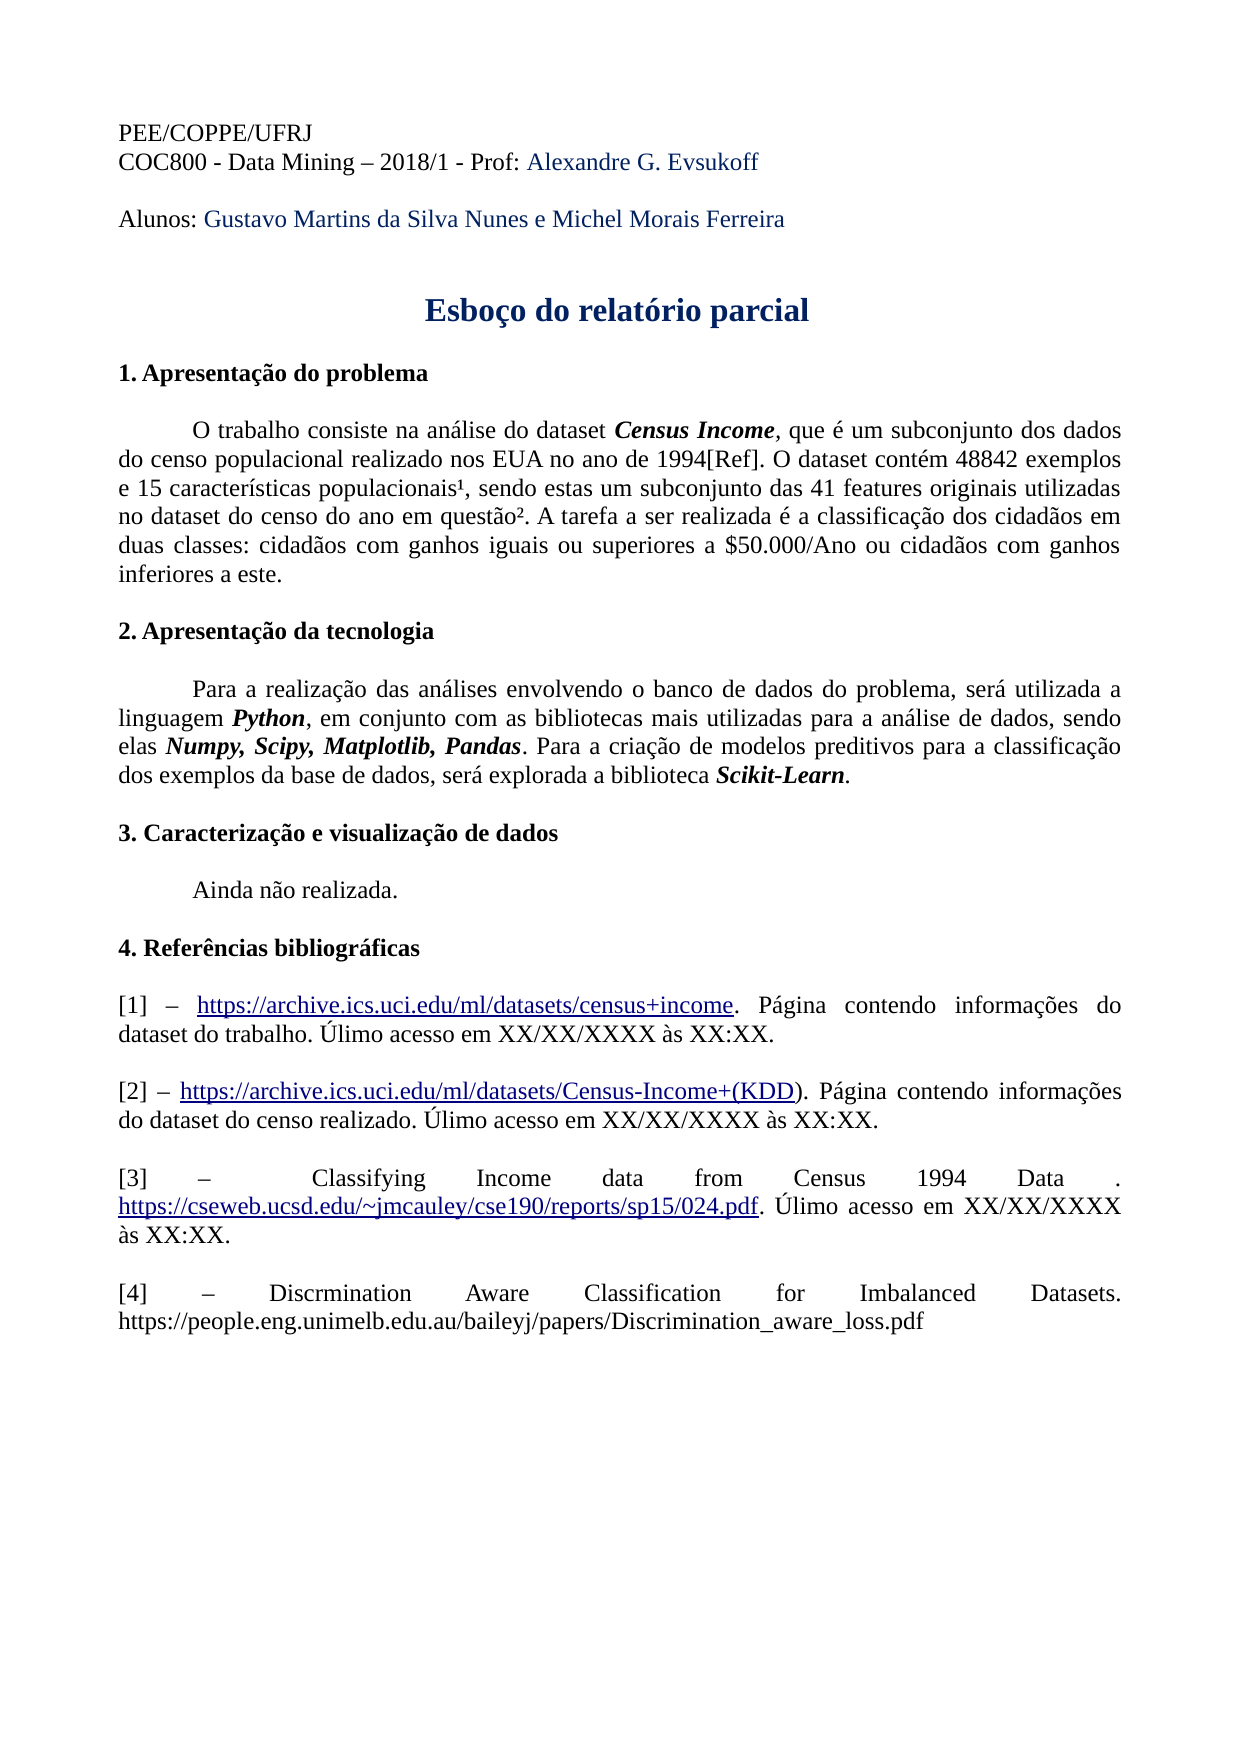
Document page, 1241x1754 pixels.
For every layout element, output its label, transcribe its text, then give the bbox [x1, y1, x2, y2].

text 4. Referências bibliográficas [118, 933, 1122, 961]
text 1. Apresentação do problema [118, 358, 1122, 386]
text O trabalho consiste na análise do dataset Census Income, que é um subconjunto dos dados do censo populacional realizado nos EUA no ano de 1994[Ref]. O dataset contém 48842 exemplos e 15 características populacionais¹, sendo estas um subconjunto das 41 features originais utilizadas no dataset do censo do ano em questão². A tarefa a ser realizada é a classificação dos cidadãos em duas classes: cidadãos com ganhos iguais ou superiores a $50.000/Ano ou cidadãos com ganhos inferiores a este. [118, 415, 1122, 588]
text Ainda não realizada. [118, 875, 1122, 904]
text COC800 - Data Mining – 2018/1 - Prof: Alexandre G. Evsukoff [118, 147, 1122, 176]
text [3] – Classifying Income data from Census 1994 Data . https://cseweb.ucsd.edu/~jmcauley/cse190/reports/sp15/024.pdf. Úlimo acesso em XX/XX/XXXX às XX:XX. [118, 1163, 1122, 1249]
text 3. Caracterização e visualização de dados [118, 818, 1122, 846]
text [2] – https://archive.ics.uci.edu/ml/datasets/Census-Income+(KDD). Página contendo informações do dataset do censo realizado. Úlimo acesso em XX/XX/XXXX às XX:XX. [118, 1076, 1122, 1134]
text 2. Apresentação da tecnologia [118, 616, 1122, 645]
text [4] – Discrmination Aware Classification for Imbalanced Datasets. https://people.eng.unimelb.edu.au/baileyj/papers/Discrimination_aware_loss.pdf [118, 1278, 1122, 1335]
text Esboço do relatório parcial [118, 291, 1122, 329]
text Para a realização das análises envolvendo o banco de dados do problema, será utilizada a linguagem Python, em conjunto com as bibliotecas mais utilizadas para a análise de dados, sendo elas Numpy, Scipy, Matplotlib, Pandas. Para a criação de modelos preditivos para a classificação dos exemplos da base de dados, será explorada a biblioteca Scikit-Learn. [118, 674, 1122, 789]
text PEE/COPPE/UFRJ [118, 118, 1122, 147]
text Alunos: Gustavo Martins da Silva Nunes e Michel Morais Ferreira [118, 204, 1122, 233]
text [1] – https://archive.ics.uci.edu/ml/datasets/census+income. Página contendo informações do dataset do trabalho. Úlimo acesso em XX/XX/XXXX às XX:XX. [118, 990, 1122, 1048]
